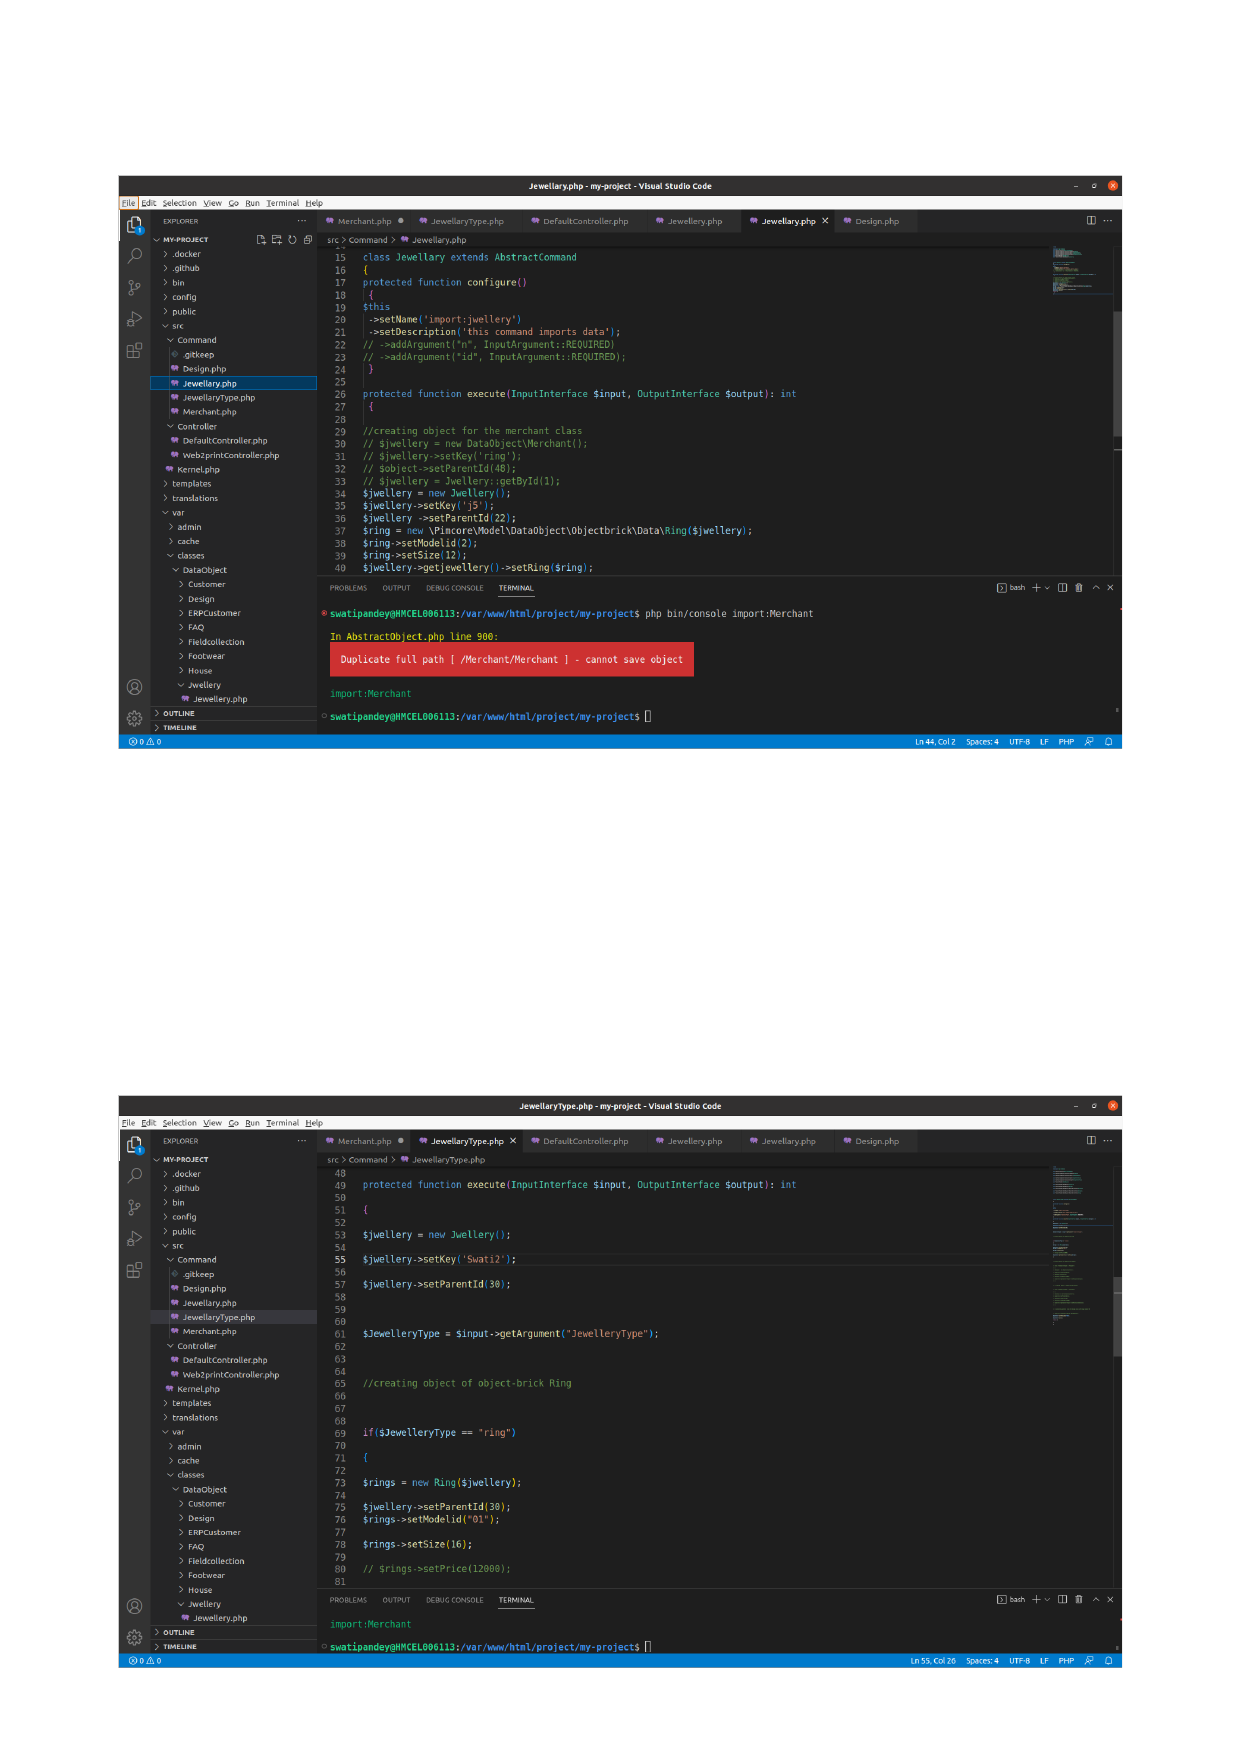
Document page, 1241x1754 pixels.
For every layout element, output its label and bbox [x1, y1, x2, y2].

picture [118, 175, 1123, 749]
picture [118, 1095, 1123, 1668]
